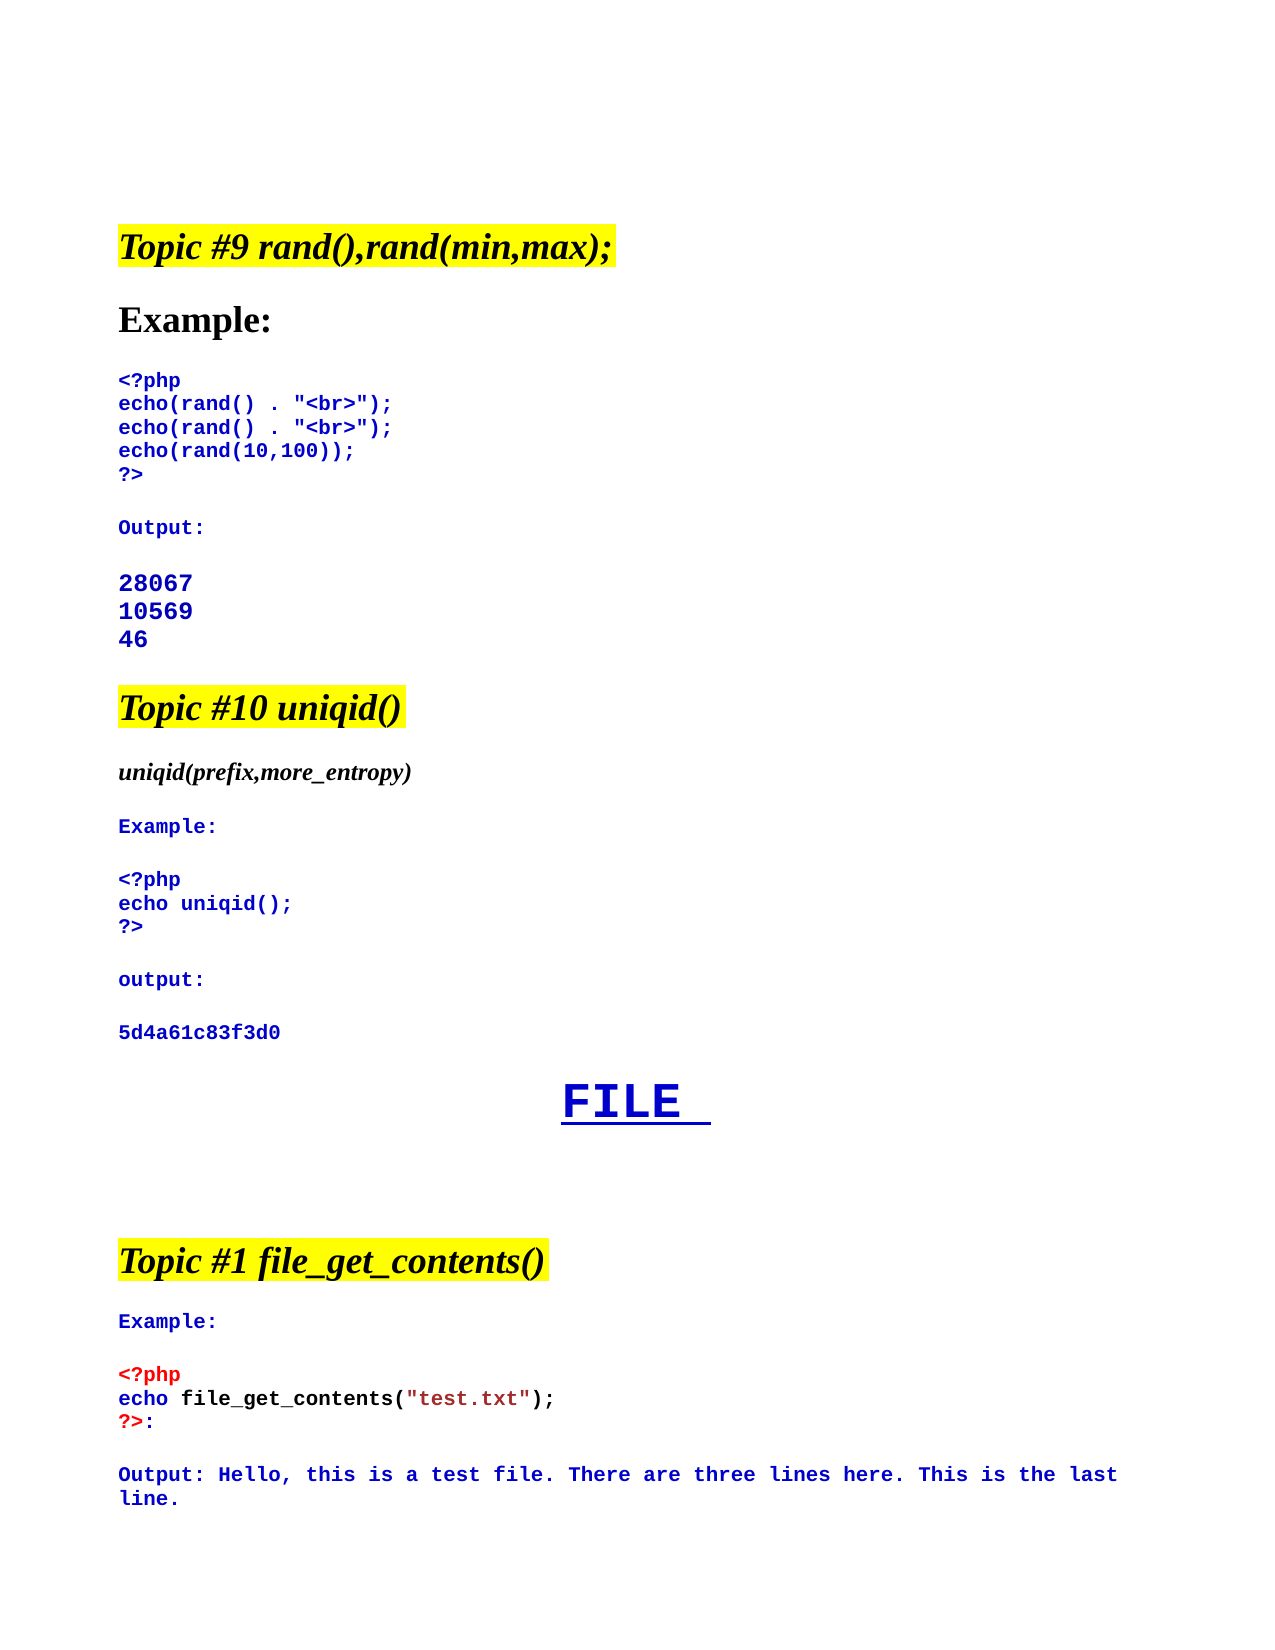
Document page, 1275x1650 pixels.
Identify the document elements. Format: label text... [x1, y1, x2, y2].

text <?php echo(rand() . "<br>"); echo(rand() . "<br>"); echo(rand(10,100)); ?> [118, 369, 1157, 488]
text uniqid(prefix,more_entropy) [118, 757, 1157, 786]
text output: [118, 969, 1157, 993]
text Example: [118, 297, 1157, 340]
text FILE [118, 1076, 1157, 1132]
text Example: [118, 816, 1157, 839]
text Topic #1 file_get_contents() [118, 1238, 1157, 1281]
text Example: [118, 1311, 1157, 1334]
text <?php echo file_get_contents("test.txt"); ?>: [118, 1364, 1157, 1435]
text Output: Hello, this is a test file. There are three lines here. This is the last line. [118, 1464, 1157, 1512]
text <?php echo uniqid(); ?> [118, 869, 1157, 940]
text Output: [118, 517, 1157, 541]
text Topic #10 uniqid() [118, 685, 1157, 728]
text 28067 10569 46 [118, 570, 1157, 655]
text 5d4a61c83f3d0 [118, 1022, 1157, 1046]
text Topic #9 rand(),rand(min,max); [118, 224, 1157, 267]
